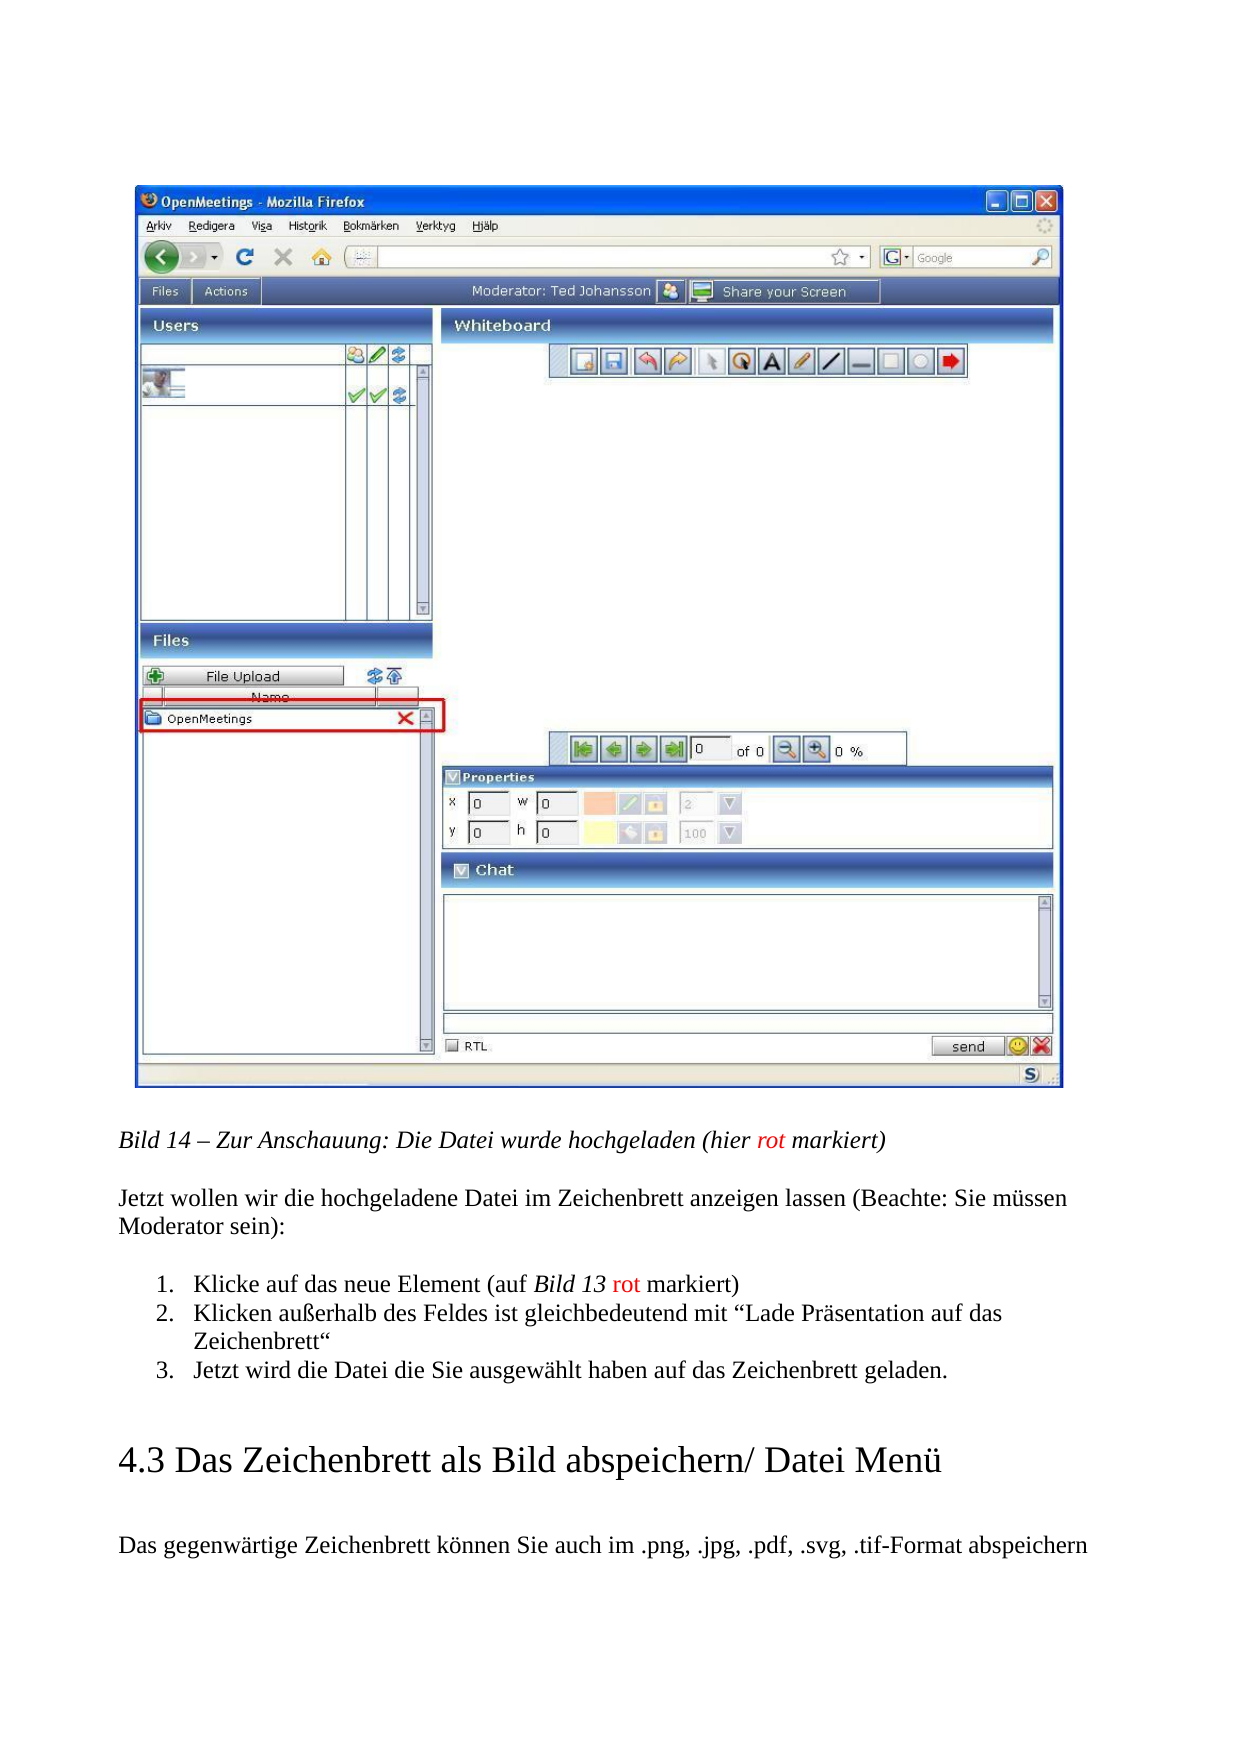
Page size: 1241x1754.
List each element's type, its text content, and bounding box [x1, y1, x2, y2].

list Klicken außerhalb des Feldes ist gleichbedeutend mit “Lade Präsentation auf das Zeichenbrett“ [156, 1298, 1122, 1355]
text Das gegenwärtige Zeichenbrett können Sie auch im .png, .jpg, .pdf, .svg, .tif-Format abspeichern [118, 1530, 1122, 1559]
subtitle 4.3 Das Zeichenbrett als Bild abspeichern/ Datei Menü [118, 1438, 1122, 1481]
picture [134, 185, 1064, 1088]
list Bild 14 – Zur Anschauung: Die Datei wurde hochgeladen (hier rot markiert) [118, 1125, 1122, 1154]
list Klicke auf das neue Element (auf Bild 13 rot markiert) [156, 1269, 1122, 1298]
text Jetzt wollen wir die hochgeladene Datei im Zeichenbrett anzeigen lassen (Beachte: Sie müssen Moderator sein): [118, 1183, 1122, 1240]
list Jetzt wird die Datei die Sie ausgewählt haben auf das Zeichenbrett geladen. [156, 1355, 1122, 1384]
